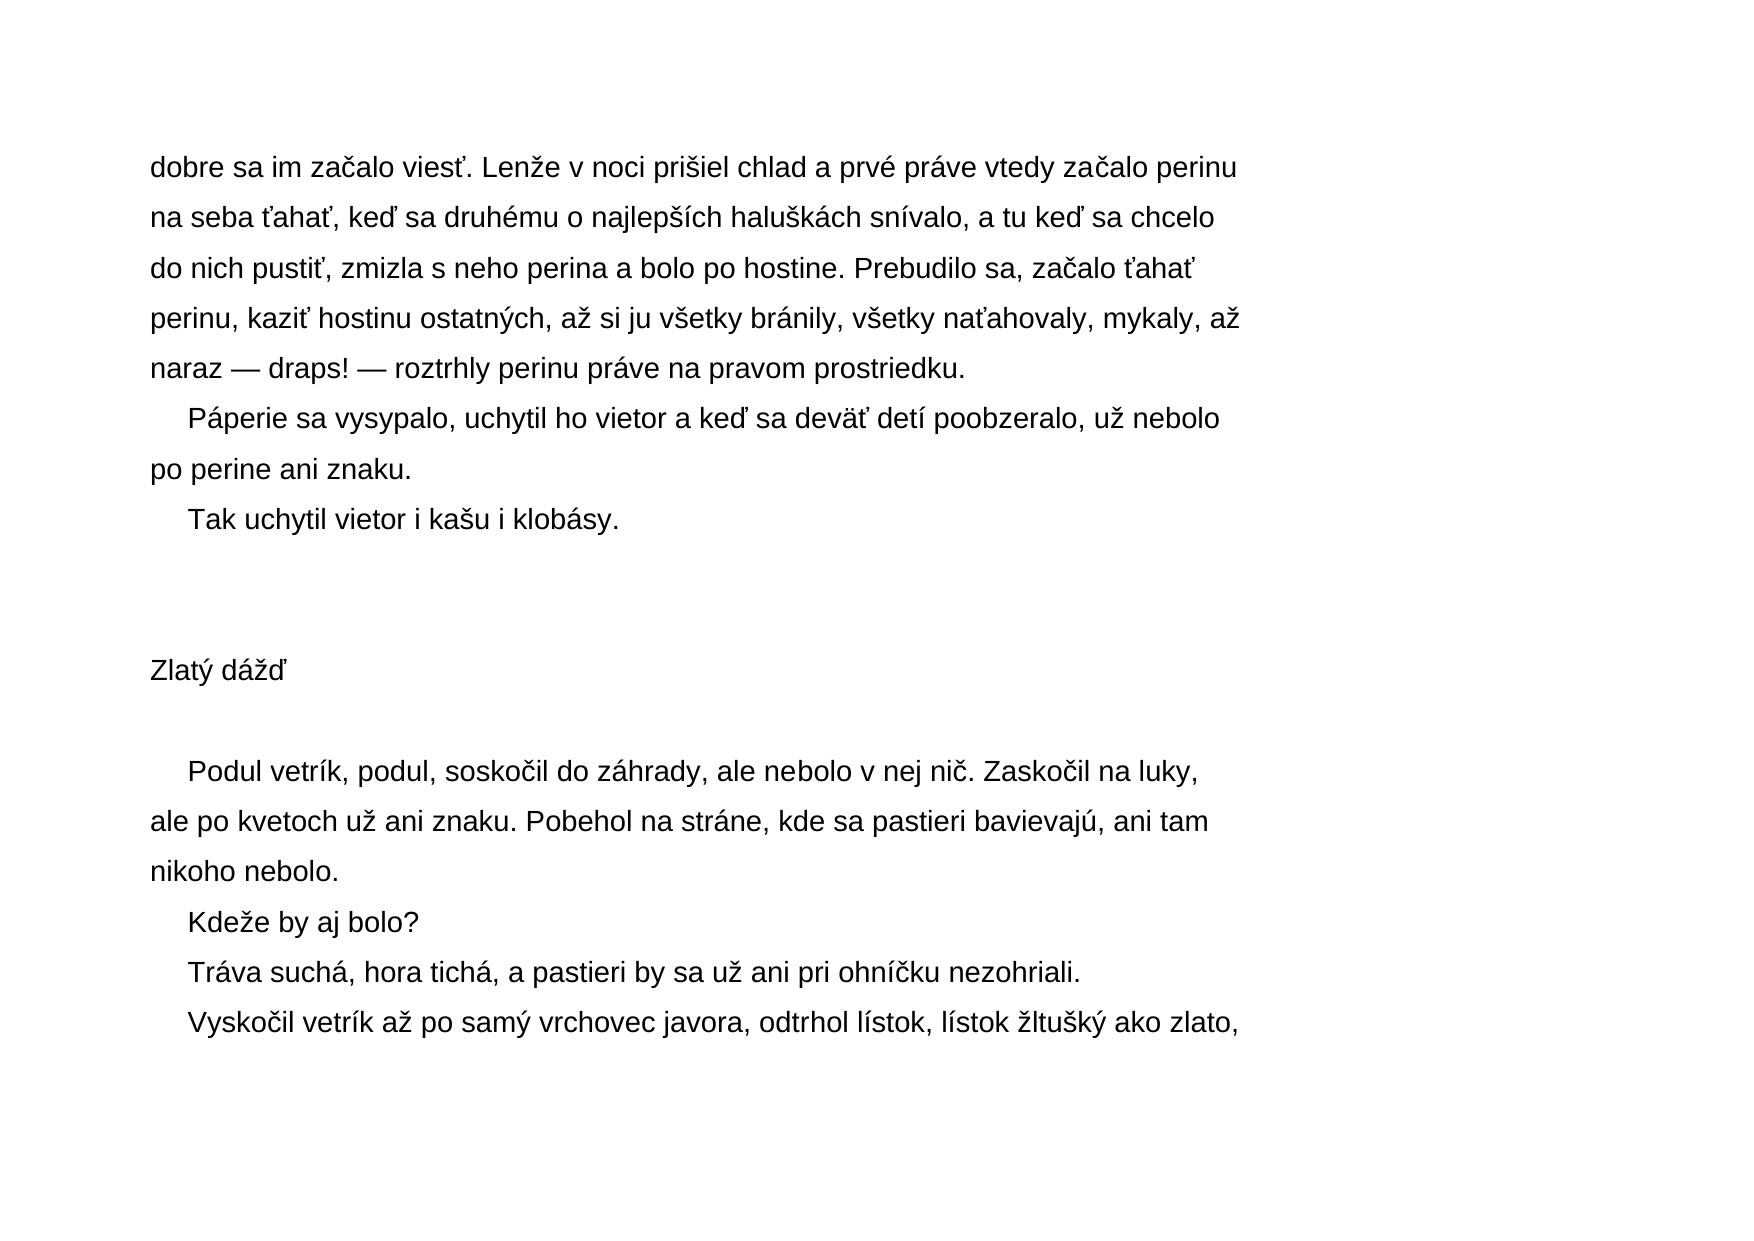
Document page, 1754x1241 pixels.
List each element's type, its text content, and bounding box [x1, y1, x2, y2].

text dobre sa im začalo viesť. Lenže v noci prišiel chlad a prvé práve vtedy za­čalo perinu na seba ťahať, keď sa druhému o najlepších haluškách snívalo, a tu keď sa chcelo do nich pustiť, zmizla s neho perina a bolo po hostine. Prebudilo sa, začalo ťahať perinu, kaziť hostinu ostatných, až si ju všetky bránily, všetky naťahovaly, mykaly, až naraz — draps! — roztrhly perinu práve na pravom prostriedku. [150, 150, 1243, 385]
text Páperie sa vysypalo, uchytil ho vietor a keď sa deväť detí poobzeralo, už nebolo po perine ani znaku. [150, 402, 1243, 485]
text Tráva suchá, hora tichá, a pastieri by sa už ani pri ohníčku nezohriali. [150, 955, 1243, 988]
text Vyskočil vetrík až po samý vrchovec javora, odtr­hol lístok, lístok žltušký ako zlato, [150, 1005, 1243, 1039]
text Tak uchytil vietor i kašu i klobásy. [150, 502, 1243, 536]
text Kdeže by aj bolo? [150, 905, 1243, 938]
text Zlatý dážď [150, 653, 1243, 687]
text Podul vetrík, podul, soskočil do záhrady, ale ne­bolo v nej nič. Zaskočil na luky, ale po kvetoch už ani znaku. Pobehol na stráne, kde sa pastieri bavievajú, ani tam nikoho nebolo. [150, 754, 1243, 888]
